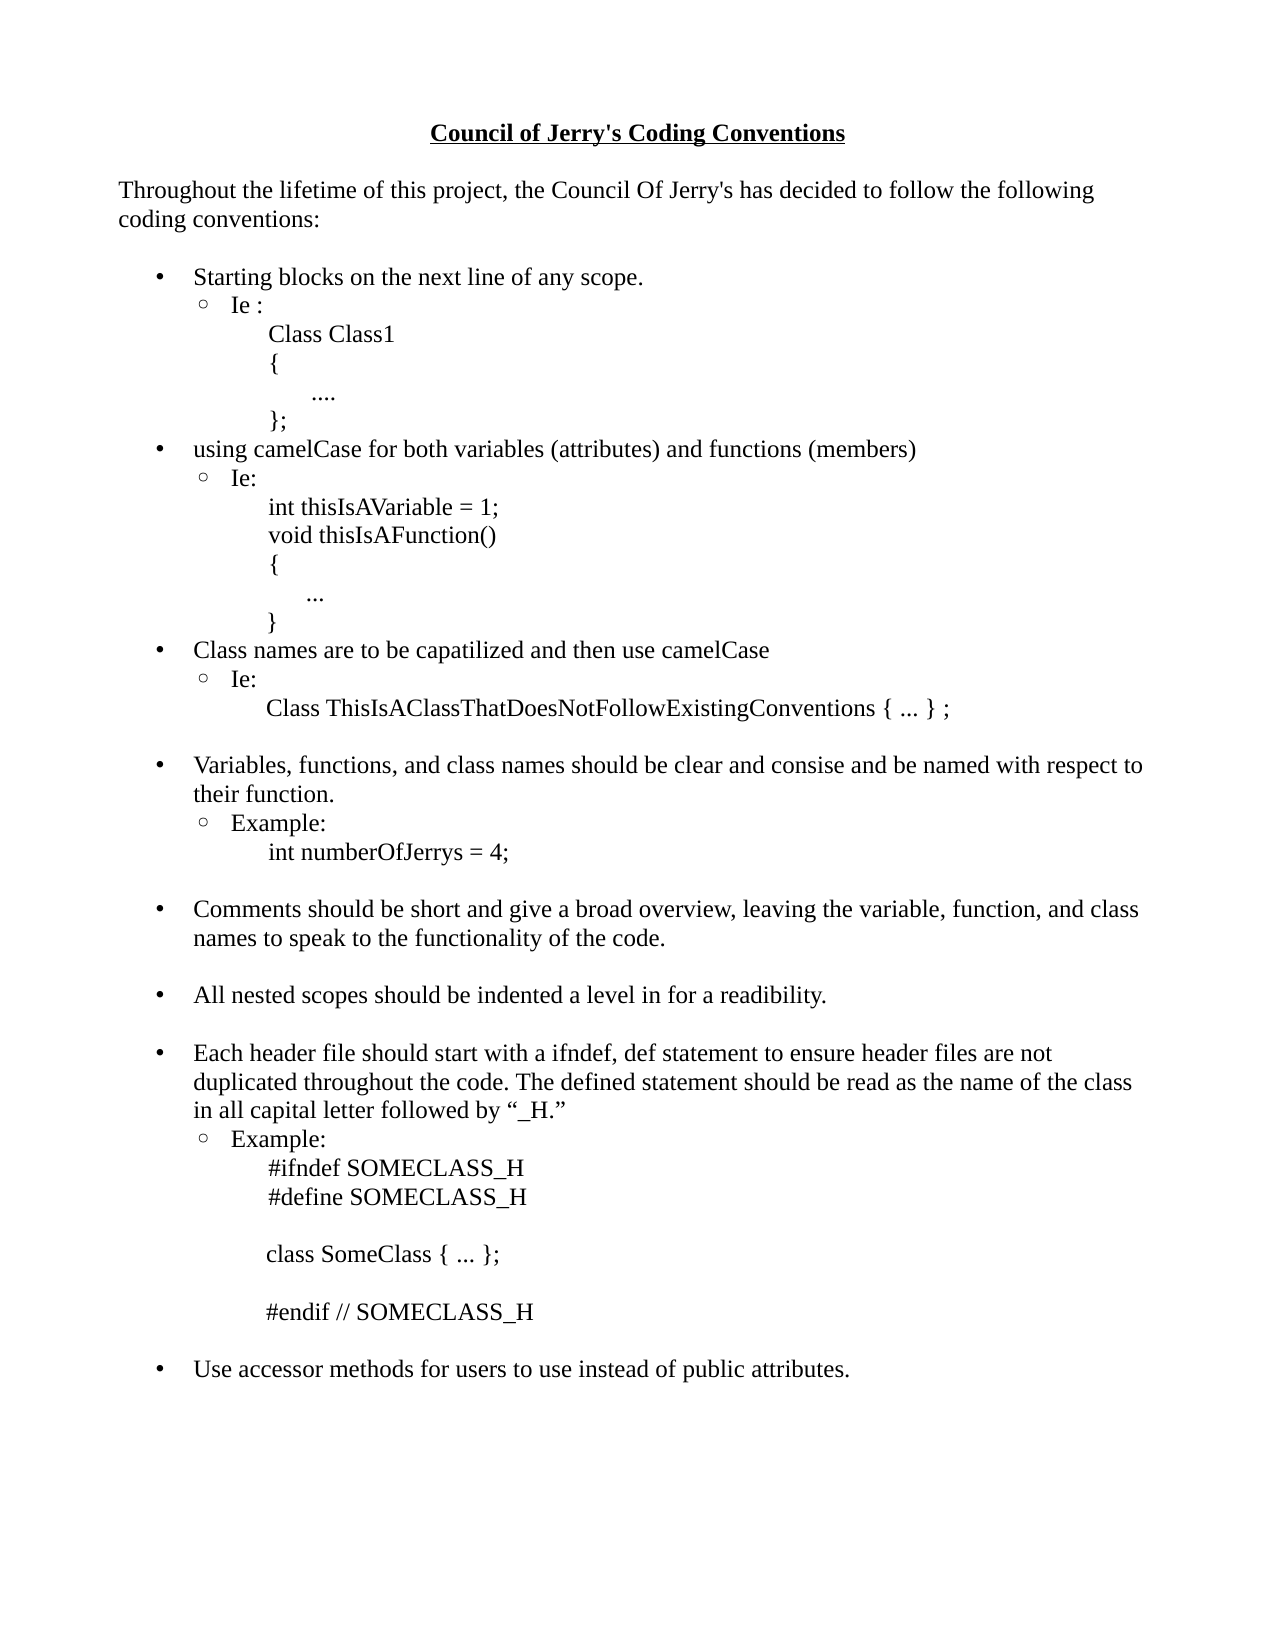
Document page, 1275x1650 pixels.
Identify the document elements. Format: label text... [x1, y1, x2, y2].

list Example: [193, 808, 1157, 837]
list int thisIsAVariable = 1; [231, 492, 1157, 521]
list Starting blocks on the next line of any scope. [156, 262, 1157, 291]
list int numberOfJerrys = 4; [231, 837, 1157, 866]
text Class ThisIsAClassThatDoesNotFollowExistingConventions { ... } ; [118, 693, 1157, 722]
list Class names are to be capatilized and then use camelCase [156, 636, 1157, 664]
list }; [231, 406, 1157, 434]
list Each header file should start with a ifndef, def statement to ensure header files are not duplicated throughout the code. The defined statement should be read as the name of the class in all capital letter followed by “_H.” [156, 1038, 1157, 1124]
text class SomeClass { ... }; [118, 1239, 1157, 1268]
text #endif // SOMECLASS_H [118, 1297, 1157, 1326]
list Class Class1 [231, 319, 1157, 348]
list #define SOMECLASS_H [231, 1182, 1157, 1211]
list Use accessor methods for users to use instead of public attributes. [156, 1354, 1157, 1383]
list Example: [193, 1124, 1157, 1153]
list #ifndef SOMECLASS_H [231, 1153, 1157, 1182]
list { [231, 549, 1157, 578]
list using camelCase for both variables (attributes) and functions (members) [156, 434, 1157, 463]
list ... [268, 578, 1157, 607]
list All nested scopes should be indented a level in for a readibility. [156, 981, 1157, 1009]
list Ie: [193, 463, 1157, 492]
list void thisIsAFunction() [231, 521, 1157, 549]
list .... [193, 377, 1157, 406]
list Comments should be short and give a broad overview, leaving the variable, function, and class names to speak to the functionality of the code. [156, 894, 1157, 952]
list Ie : [193, 291, 1157, 319]
list Variables, functions, and class names should be clear and consise and be named with respect to their function. [156, 751, 1157, 808]
text Throughout the lifetime of this project, the Council Of Jerry's has decided to follow the following coding conventions: [118, 176, 1157, 233]
text Council of Jerry's Coding Conventions [118, 118, 1157, 147]
list { [231, 348, 1157, 377]
list Ie: [193, 664, 1157, 693]
text } [118, 607, 1157, 636]
